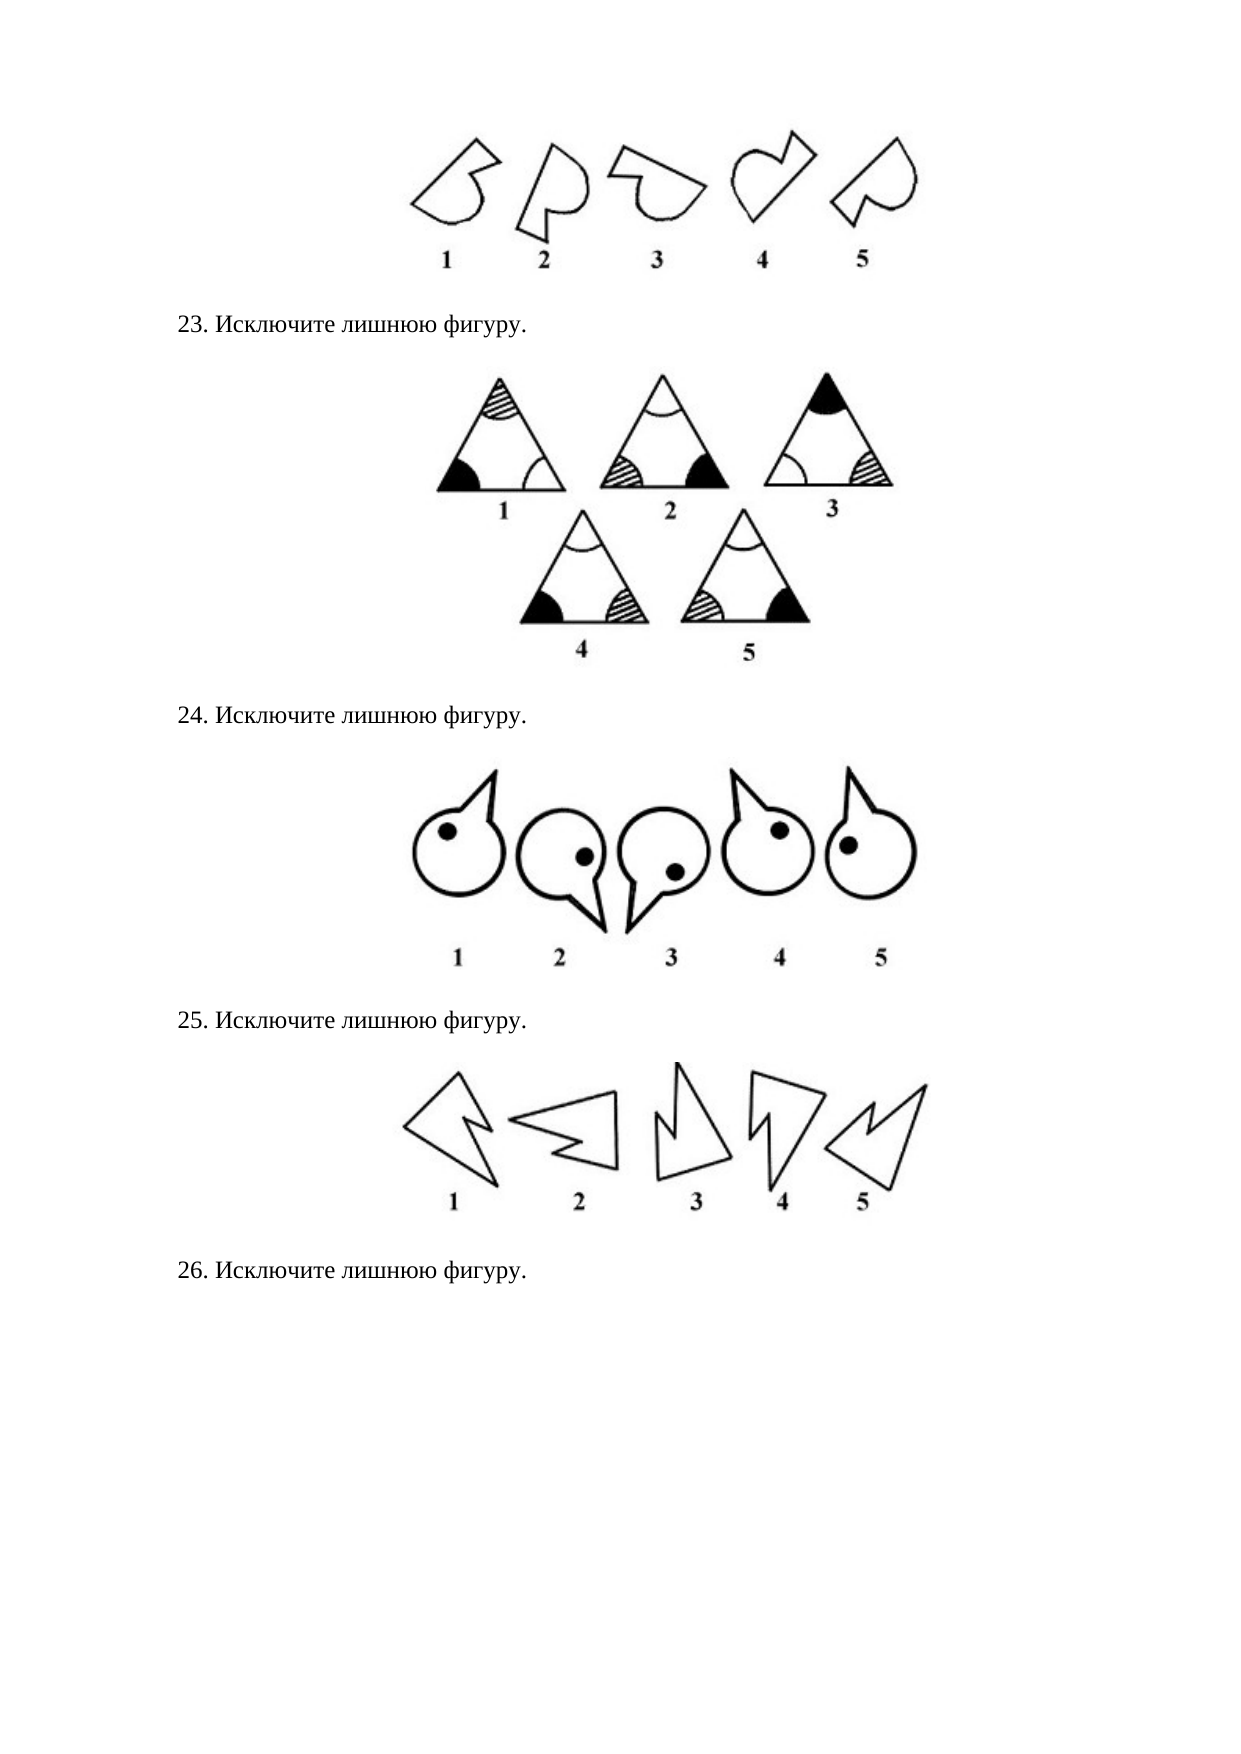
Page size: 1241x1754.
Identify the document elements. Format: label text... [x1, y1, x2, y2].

text 24. Исключите лишнюю фигуру. [177, 700, 1152, 729]
picture [424, 366, 905, 672]
text 26. Исключите лишнюю фигуру. [177, 1255, 1152, 1284]
picture [392, 1062, 937, 1227]
text 25. Исключите лишнюю фигуру. [177, 1005, 1152, 1033]
picture [402, 757, 927, 976]
picture [399, 118, 930, 281]
text 23. Исключите лишнюю фигуру. [177, 309, 1152, 338]
